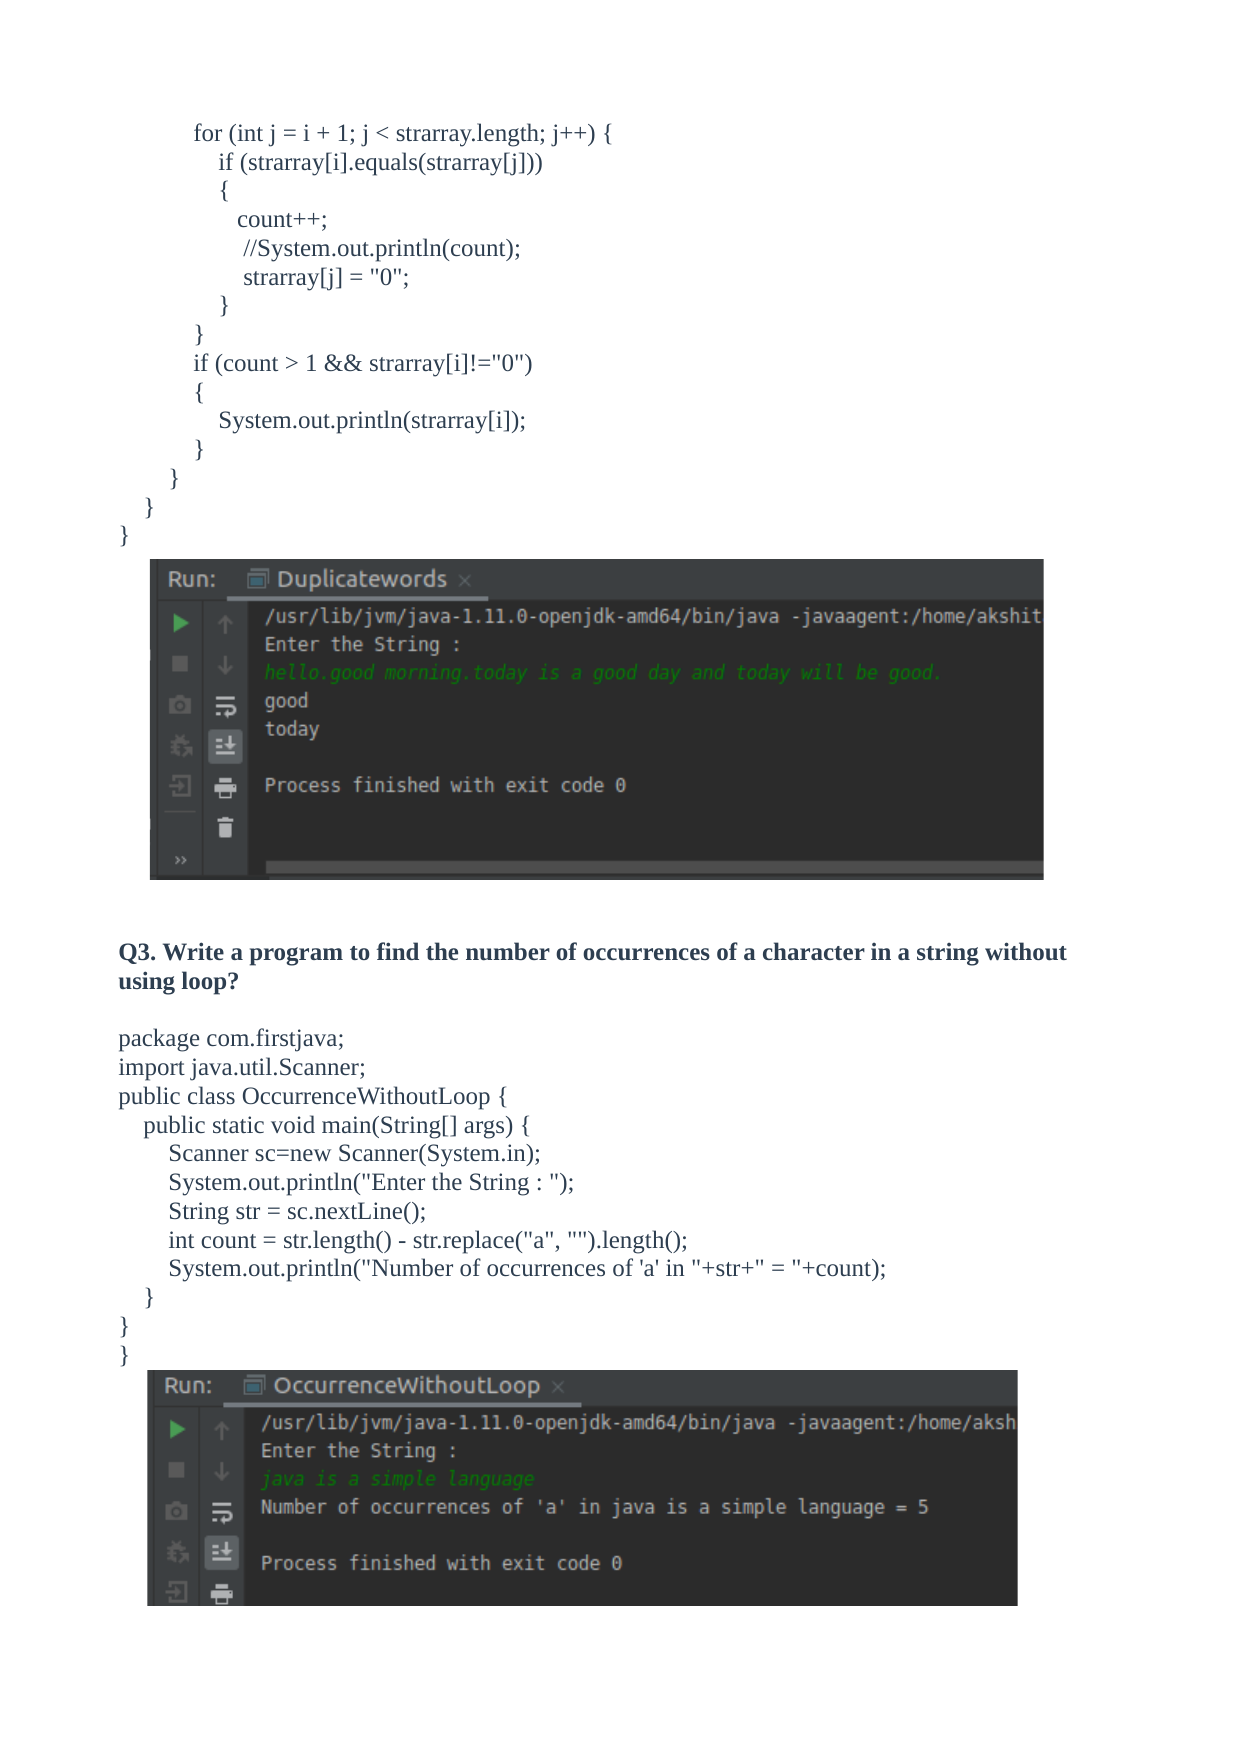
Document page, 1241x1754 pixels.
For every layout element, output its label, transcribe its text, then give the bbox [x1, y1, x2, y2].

text if (count > 1 && strarray[i]!="0") [118, 348, 1122, 377]
text for (int j = i + 1; j < strarray.length; j++) { [118, 118, 1122, 147]
text } [118, 434, 1122, 463]
text } [118, 492, 1122, 521]
text if (strarray[i].equals(strarray[j])) [118, 147, 1122, 176]
text { [118, 176, 1122, 204]
text System.out.println("Number of occurrences of 'a' in "+str+" = "+count); [118, 1253, 1122, 1282]
text //System.out.println(count); [118, 233, 1122, 262]
text } [118, 291, 1122, 319]
text Q3. Write a program to find the number of occurrences of a character in a string without using loop? [118, 908, 1122, 995]
text import java.util.Scanner; [118, 1052, 1122, 1081]
text package com.firstjava; [118, 1023, 1122, 1052]
text System.out.println("Enter the String : "); [118, 1167, 1122, 1196]
text { [118, 377, 1122, 406]
text String str = sc.nextLine(); [118, 1196, 1122, 1225]
text } [118, 1311, 1122, 1340]
text } [118, 463, 1122, 492]
text } [118, 319, 1122, 348]
text public static void main(String[] args) { [118, 1110, 1122, 1138]
text Scanner sc=new Scanner(System.in); [118, 1138, 1122, 1167]
picture [149, 559, 1044, 880]
text count++; [118, 204, 1122, 233]
text public class OccurrenceWithoutLoop { [118, 1081, 1122, 1110]
picture [147, 1370, 1018, 1606]
text } [118, 1340, 1122, 1368]
text } [118, 1282, 1122, 1311]
text strarray[j] = "0"; [118, 262, 1122, 291]
text System.out.println(strarray[i]); [118, 406, 1122, 434]
text int count = str.length() - str.replace("a", "").length(); [118, 1225, 1122, 1253]
text } [118, 521, 1122, 549]
